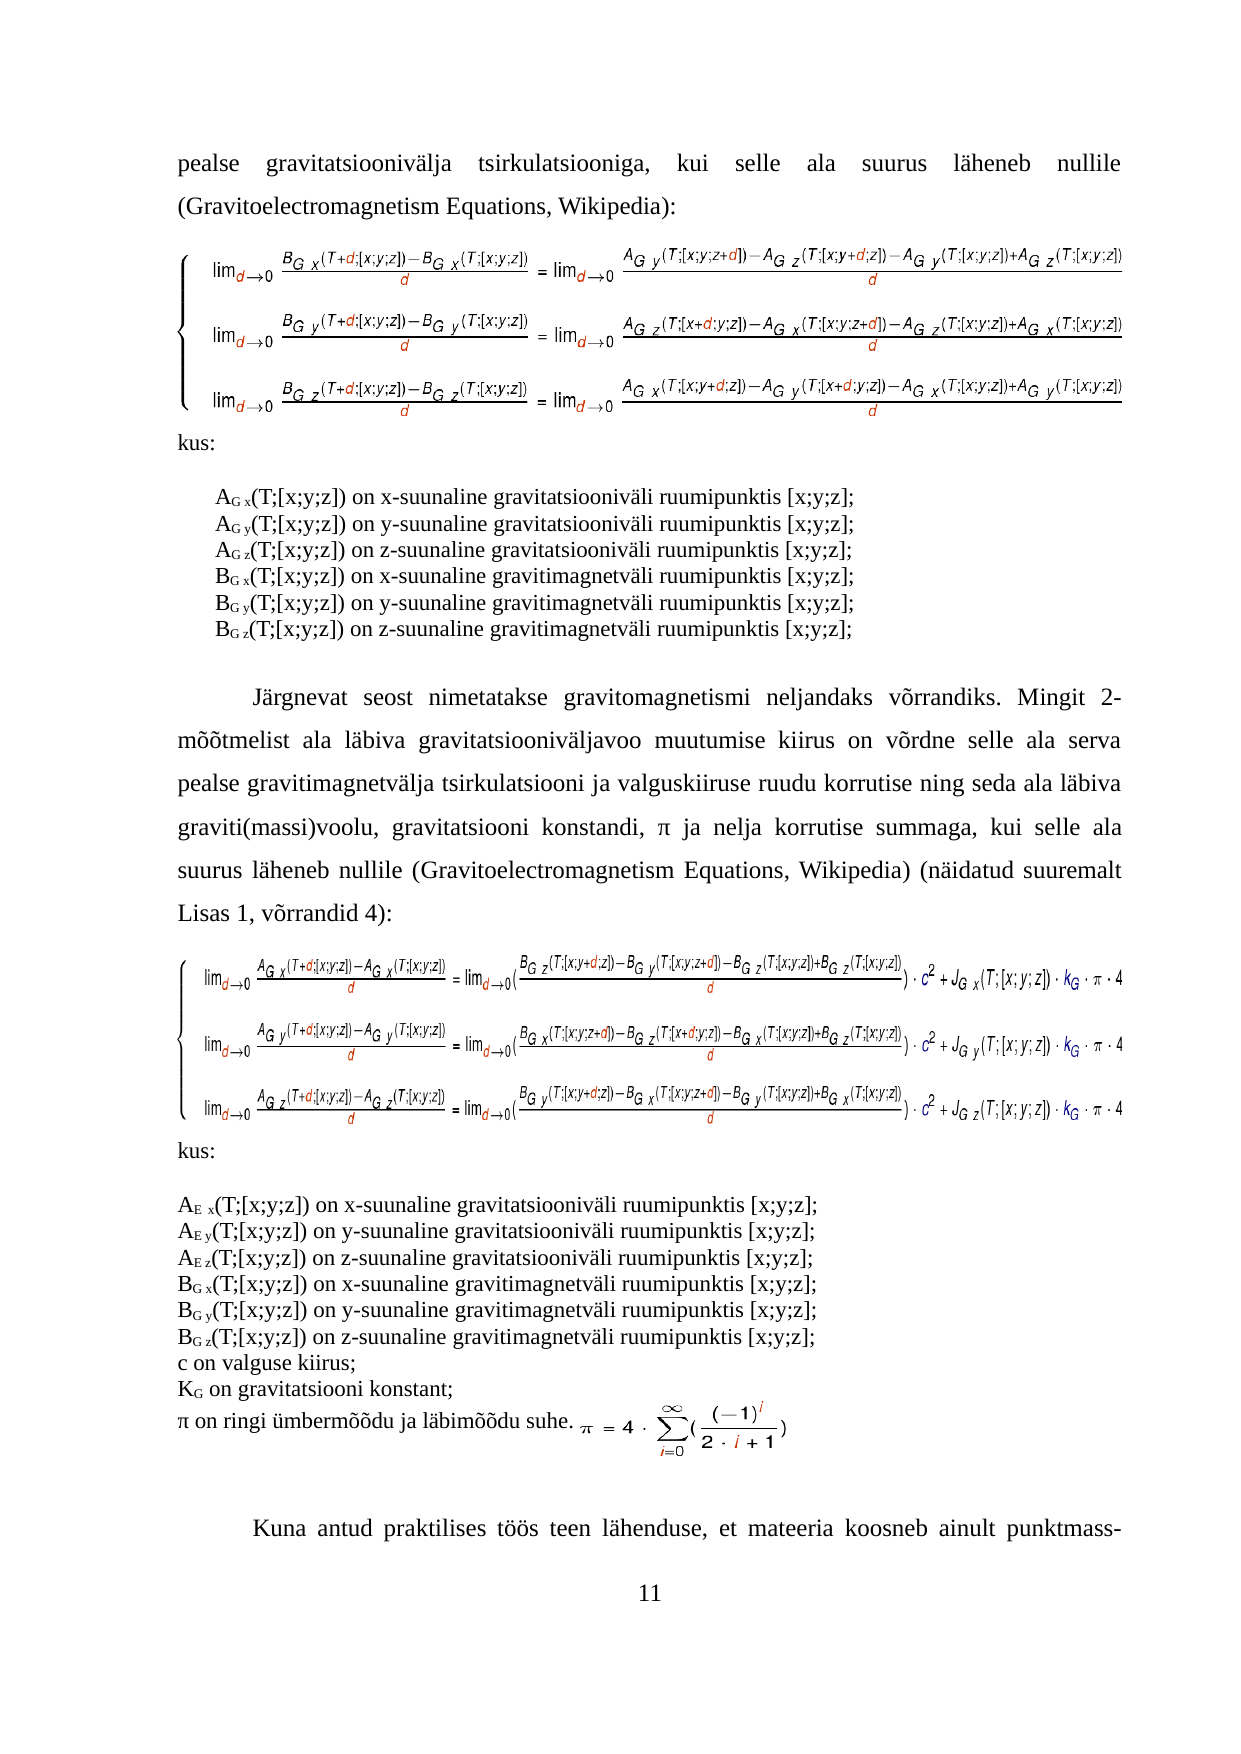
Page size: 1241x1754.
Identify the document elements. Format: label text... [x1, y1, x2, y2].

text kus: [177, 1124, 1122, 1163]
picture [177, 955, 1123, 1124]
picture [579, 1401, 786, 1456]
text AE x(T;[x;y;z]) on x-suunaline gravitatsiooniväli ruumipunktis [x;y;z]; AE y(T;[x;y;z]) on y-suunaline gravitatsiooniväli ruumipunktis [x;y;z]; AE z(T;[x;y;z]) on z-suunaline gravitatsiooniväli ruumipunktis [x;y;z]; BG x(T;[x;y;z]) on x-suunaline gravitimagnetväli ruumipunktis [x;y;z]; BG y(T;[x;y;z]) on y-suunaline gravitimagnetväli ruumipunktis [x;y;z]; BG z(T;[x;y;z]) on z-suunaline gravitimagnetväli ruumipunktis [x;y;z]; c on valguse kiirus; [177, 1191, 1122, 1376]
text kus: [177, 416, 1122, 456]
text AG x(T;[x;y;z]) on x-suunaline gravitatsiooniväli ruumipunktis [x;y;z]; AG y(T;[x;y;z]) on y-suunaline gravitatsiooniväli ruumipunktis [x;y;z]; AG z(T;[x;y;z]) on z-suunaline gravitatsiooniväli ruumipunktis [x;y;z]; BG x(T;[x;y;z]) on x-suunaline gravitimagnetväli ruumipunktis [x;y;z]; BG y(T;[x;y;z]) on y-suunaline gravitimagnetväli ruumipunktis [x;y;z]; BG z(T;[x;y;z]) on z-suunaline gravitimagnetväli ruumipunktis [x;y;z]; [215, 483, 1122, 641]
text [786, 1402, 1122, 1456]
text Järgnevat seost nimetatakse gravitomagnetismi neljandaks võrrandiks. Mingit 2-mõõtmelist ala läbiva gravitatsiooniväljavoo muutumise kiirus on võrdne selle ala serva pealse gravitimagnetvälja tsirkulatsiooni ja valguskiiruse ruudu korrutise ning seda ala läbiva graviti(massi)voolu, gravitatsiooni konstandi, π ja nelja korrutise summaga, kui selle ala suurus läheneb nullile (Gravitoelectromagnetism Equations, Wikipedia) (näidatud suuremalt Lisas 1, võrrandid 4): [177, 682, 1122, 927]
text pealse gravitatsioonivälja tsirkulatsiooniga, kui selle ala suurus läheneb nullile (Gravitoelectromagnetism Equations, Wikipedia): [177, 148, 1122, 219]
picture [177, 248, 1123, 416]
text KG on gravitatsiooni konstant; [177, 1376, 1122, 1402]
text Kuna antud praktilises töös teen lähenduse, et mateeria koosneb ainult punktmass- [177, 1513, 1122, 1542]
text π on ringi ümbermõõdu ja läbimõõdu suhe. [177, 1402, 579, 1456]
